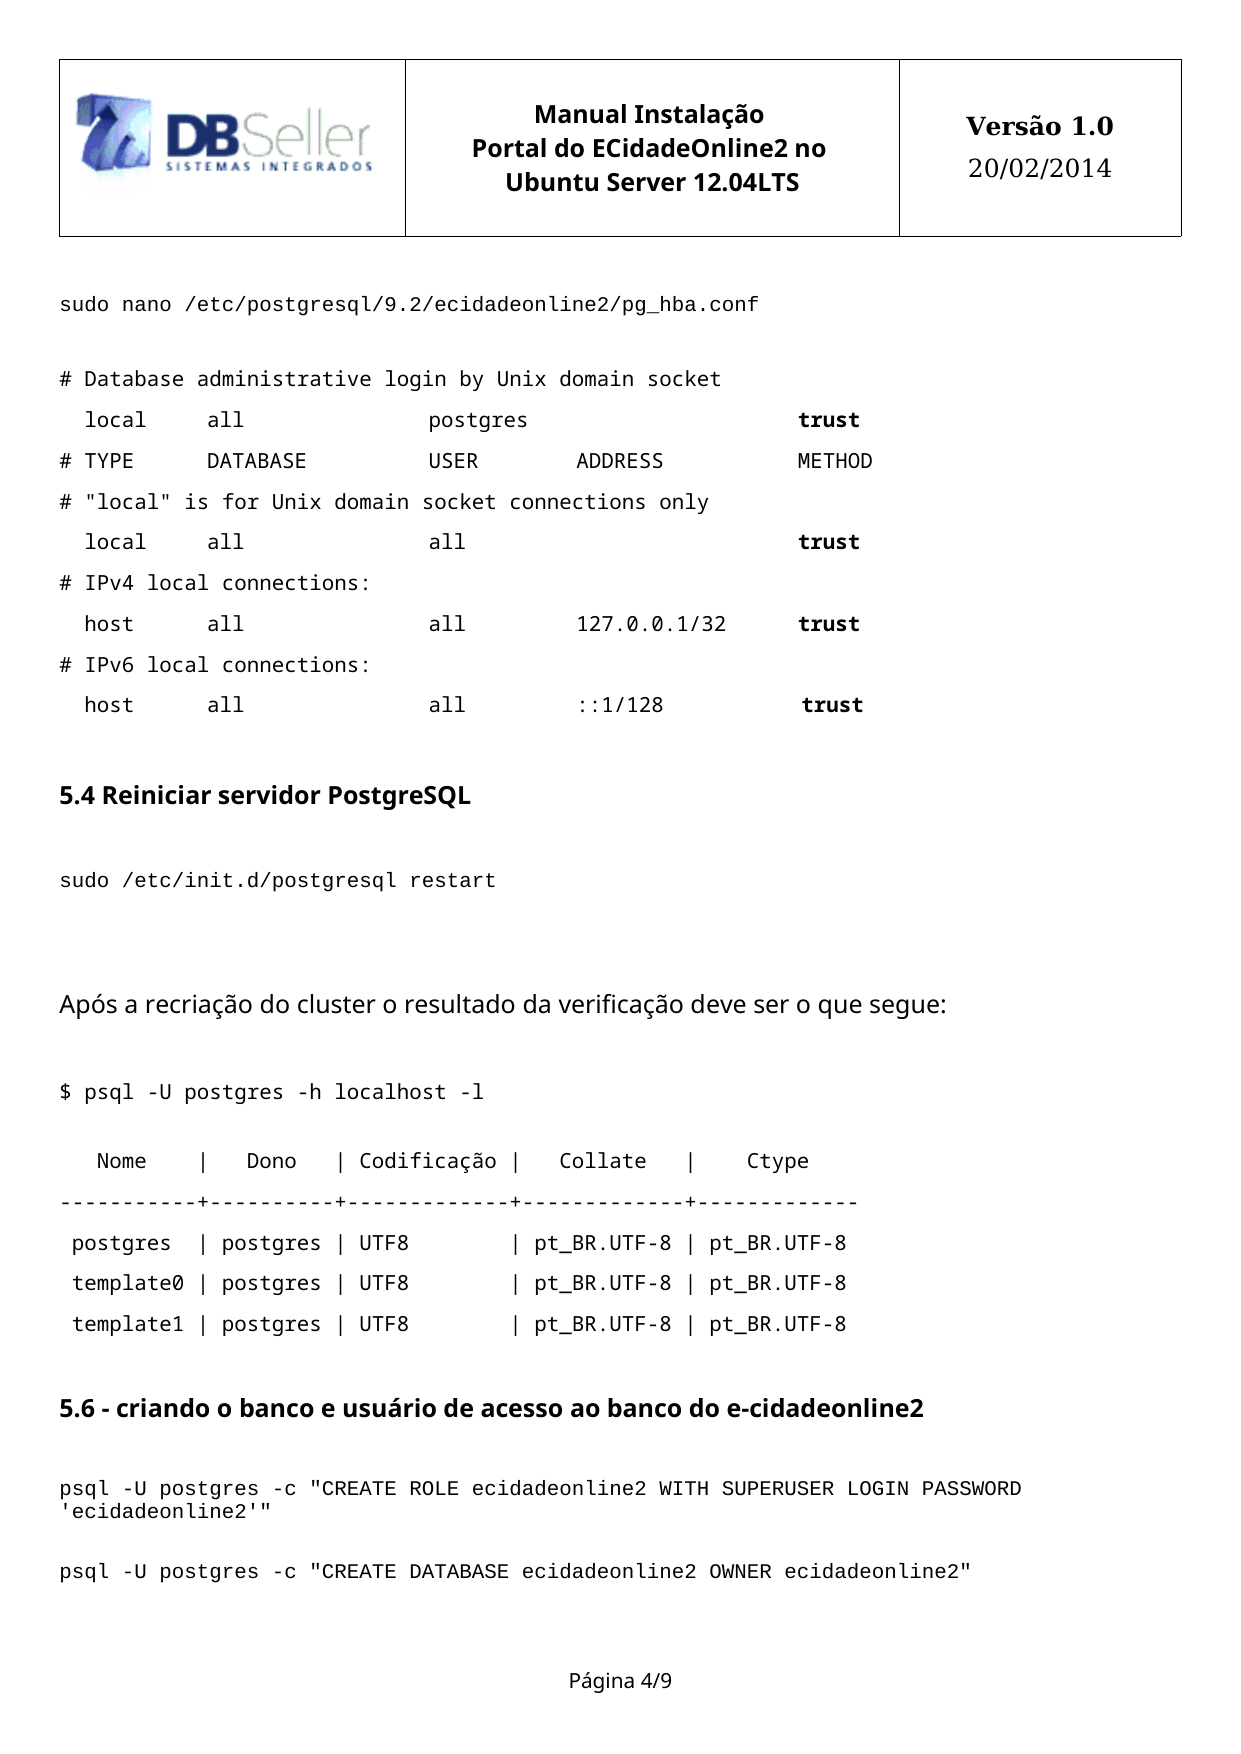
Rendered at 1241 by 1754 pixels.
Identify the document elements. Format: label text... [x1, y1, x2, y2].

text host all all 127.0.0.1/32 trust [59, 609, 1181, 637]
text # Database administrative login by Unix domain socket [59, 364, 1181, 393]
text 5.6 - criando o banco e usuário de acesso ao banco do e-cidadeonline2 [59, 1391, 1181, 1425]
text sudo nano /etc/postgresql/9.2/ecidadeonline2/pg_hba.conf [59, 294, 1181, 318]
text -----------+----------+-------------+-------------+------------- [59, 1187, 1181, 1215]
text host all all ::1/128 trust [59, 690, 1181, 719]
text template1 | postgres | UTF8 | pt_BR.UTF-8 | pt_BR.UTF-8 [59, 1309, 1181, 1337]
text # "local" is for Unix domain socket connections only [59, 487, 1181, 515]
text Nome | Dono | Codificação | Collate | Ctype [59, 1146, 1181, 1174]
picture [73, 92, 380, 201]
text Após a recriação do cluster o resultado da verificação deve ser o que segue: [59, 987, 1181, 1021]
text sudo /etc/init.d/postgresql restart [59, 871, 1181, 894]
text local all all trust [59, 527, 1181, 556]
text postgres | postgres | UTF8 | pt_BR.UTF-8 | pt_BR.UTF-8 [59, 1228, 1181, 1256]
text 5.4 Reiniciar servidor PostgreSQL [59, 778, 1181, 812]
text psql -U postgres -c "CREATE ROLE ecidadeonline2 WITH SUPERUSER LOGIN PASSWORD 'ecidadeonline2'" [59, 1478, 1181, 1525]
text local all postgres trust [59, 405, 1181, 433]
text # IPv6 local connections: [59, 650, 1181, 678]
text # IPv4 local connections: [59, 568, 1181, 596]
text $ psql -U postgres -h localhost -l [59, 1077, 1181, 1106]
text template0 | postgres | UTF8 | pt_BR.UTF-8 | pt_BR.UTF-8 [59, 1268, 1181, 1297]
text # TYPE DATABASE USER ADDRESS METHOD [59, 446, 1181, 474]
text psql -U postgres -c "CREATE DATABASE ecidadeonline2 OWNER ecidadeonline2" [59, 1561, 1181, 1584]
